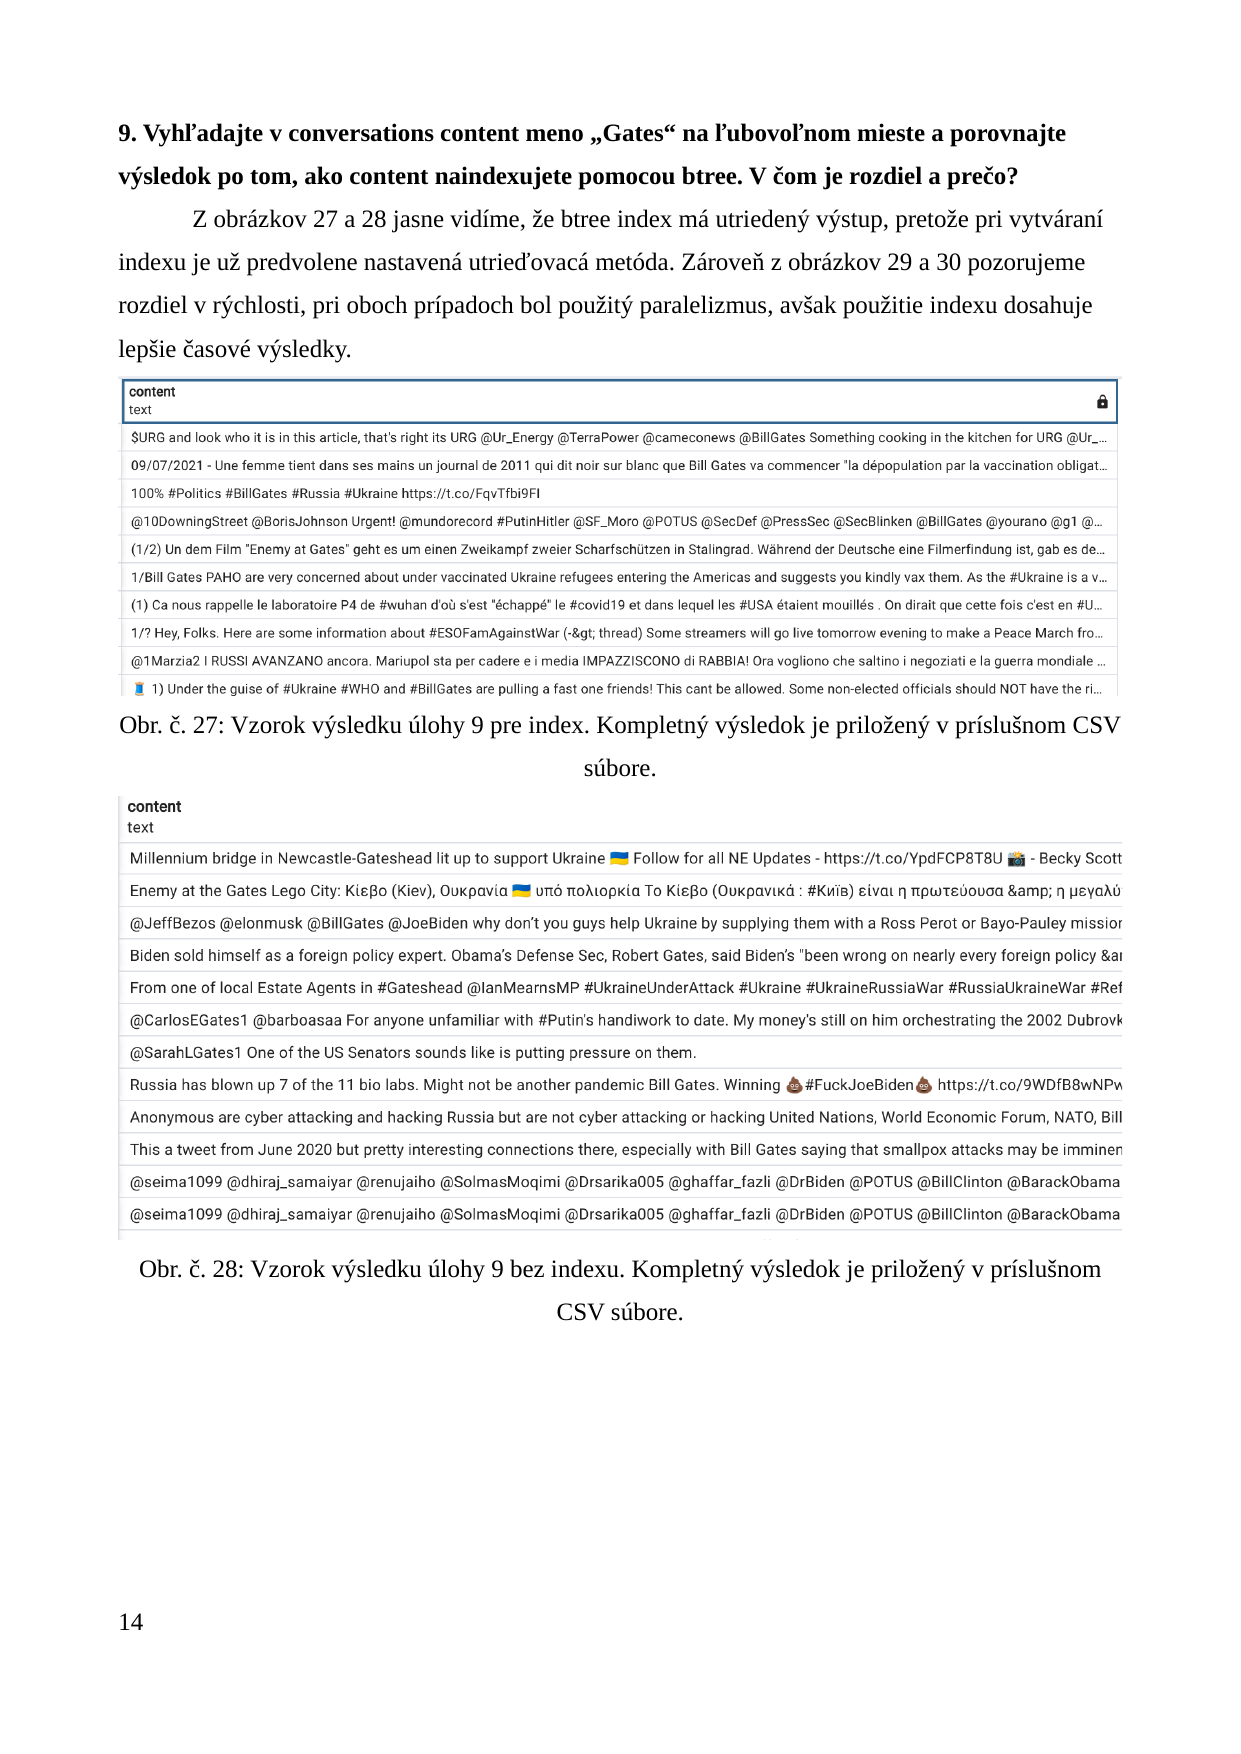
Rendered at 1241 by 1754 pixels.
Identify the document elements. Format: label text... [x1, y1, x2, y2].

text výsledok po tom, ako content naindexujete pomocou btree. V čom je rozdiel a prečo? [118, 161, 1122, 190]
picture [118, 796, 1123, 1240]
text Obr. č. 27: Vzorok výsledku úlohy 9 pre index. Kompletný výsledok je priložený v príslušnom CSV súbore. [118, 710, 1122, 782]
text 9. Vyhľadajte v conversations content meno „Gates“ na ľubovoľnom mieste a porovnajte [118, 118, 1122, 147]
text Obr. č. 28: Vzorok výsledku úlohy 9 bez indexu. Kompletný výsledok je priložený v príslušnom CSV súbore. [118, 1254, 1122, 1326]
picture [118, 376, 1123, 696]
text Z obrázkov 27 a 28 jasne vidíme, že btree index má utriedený výstup, pretože pri vytváraní indexu je už predvolene nastavená utrieďovacá metóda. Zároveň z obrázkov 29 a 30 pozorujeme rozdiel v rýchlosti, pri oboch prípadoch bol použitý paralelizmus, avšak použitie indexu dosahuje lepšie časové výsledky. [118, 204, 1122, 362]
